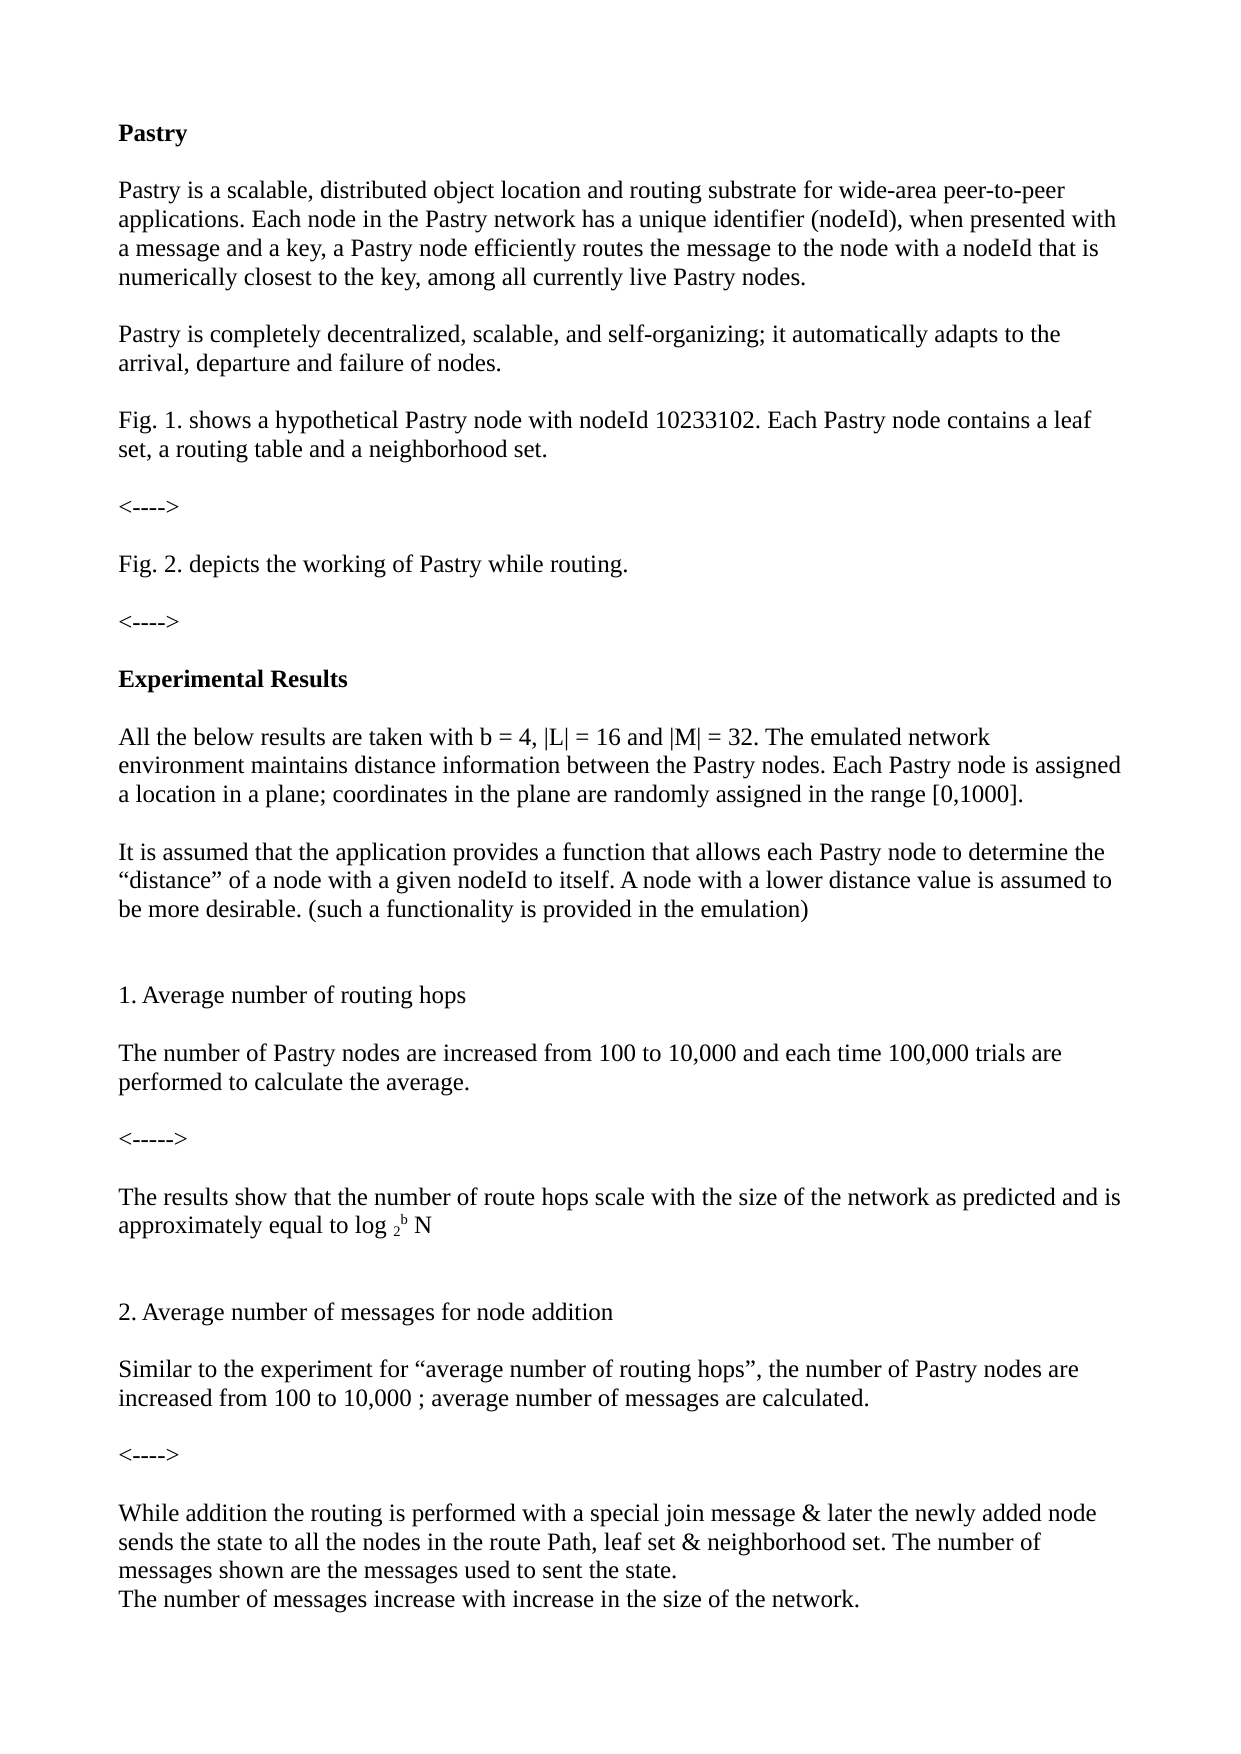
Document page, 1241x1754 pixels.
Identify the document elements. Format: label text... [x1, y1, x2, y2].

text <----> [118, 1441, 1122, 1469]
text The number of messages increase with increase in the size of the network. [118, 1584, 1122, 1613]
text Fig. 2. depicts the working of Pastry while routing. [118, 549, 1122, 578]
text 2. Average number of messages for node addition [118, 1297, 1122, 1326]
text All the below results are taken with b = 4, |L| = 16 and |M| = 32. The emulated network environment maintains distance information between the Pastry nodes. Each Pastry node is assigned a location in a plane; coordinates in the plane are randomly assigned in the range [0,1000]. [118, 722, 1122, 808]
text Similar to the experiment for “average number of routing hops”, the number of Pastry nodes are increased from 100 to 10,000 ; average number of messages are calculated. [118, 1354, 1122, 1412]
text <----> [118, 492, 1122, 521]
text Fig. 1. shows a hypothetical Pastry node with nodeId 10233102. Each Pastry node contains a leaf set, a routing table and a neighborhood set. [118, 406, 1122, 463]
text The number of Pastry nodes are increased from 100 to 10,000 and each time 100,000 trials are performed to calculate the average. [118, 1038, 1122, 1096]
text While addition the routing is performed with a special join message & later the newly added node sends the state to all the nodes in the route Path, leaf set & neighborhood set. The number of messages shown are the messages used to sent the state. [118, 1498, 1122, 1584]
text Pastry is a scalable, distributed object location and routing substrate for wide-area peer-to-peer applications. Each node in the Pastry network has a unique identifier (nodeId), when presented with a message and a key, a Pastry node efficiently routes the message to the node with a nodeId that is numerically closest to the key, among all currently live Pastry nodes. [118, 176, 1122, 291]
text Experimental Results [118, 664, 1122, 693]
text 1. Average number of routing hops [118, 981, 1122, 1009]
text Pastry [118, 118, 1122, 147]
text <-----> [118, 1124, 1122, 1153]
text Pastry is completely decentralized, scalable, and self-organizing; it automatically adapts to the arrival, departure and failure of nodes. [118, 319, 1122, 377]
text <----> [118, 607, 1122, 636]
text The results show that the number of route hops scale with the size of the network as predicted and is approximately equal to log 2b N [118, 1182, 1122, 1239]
text It is assumed that the application provides a function that allows each Pastry node to determine the “distance” of a node with a given nodeId to itself. A node with a lower distance value is assumed to be more desirable. (such a functionality is provided in the emulation) [118, 837, 1122, 923]
